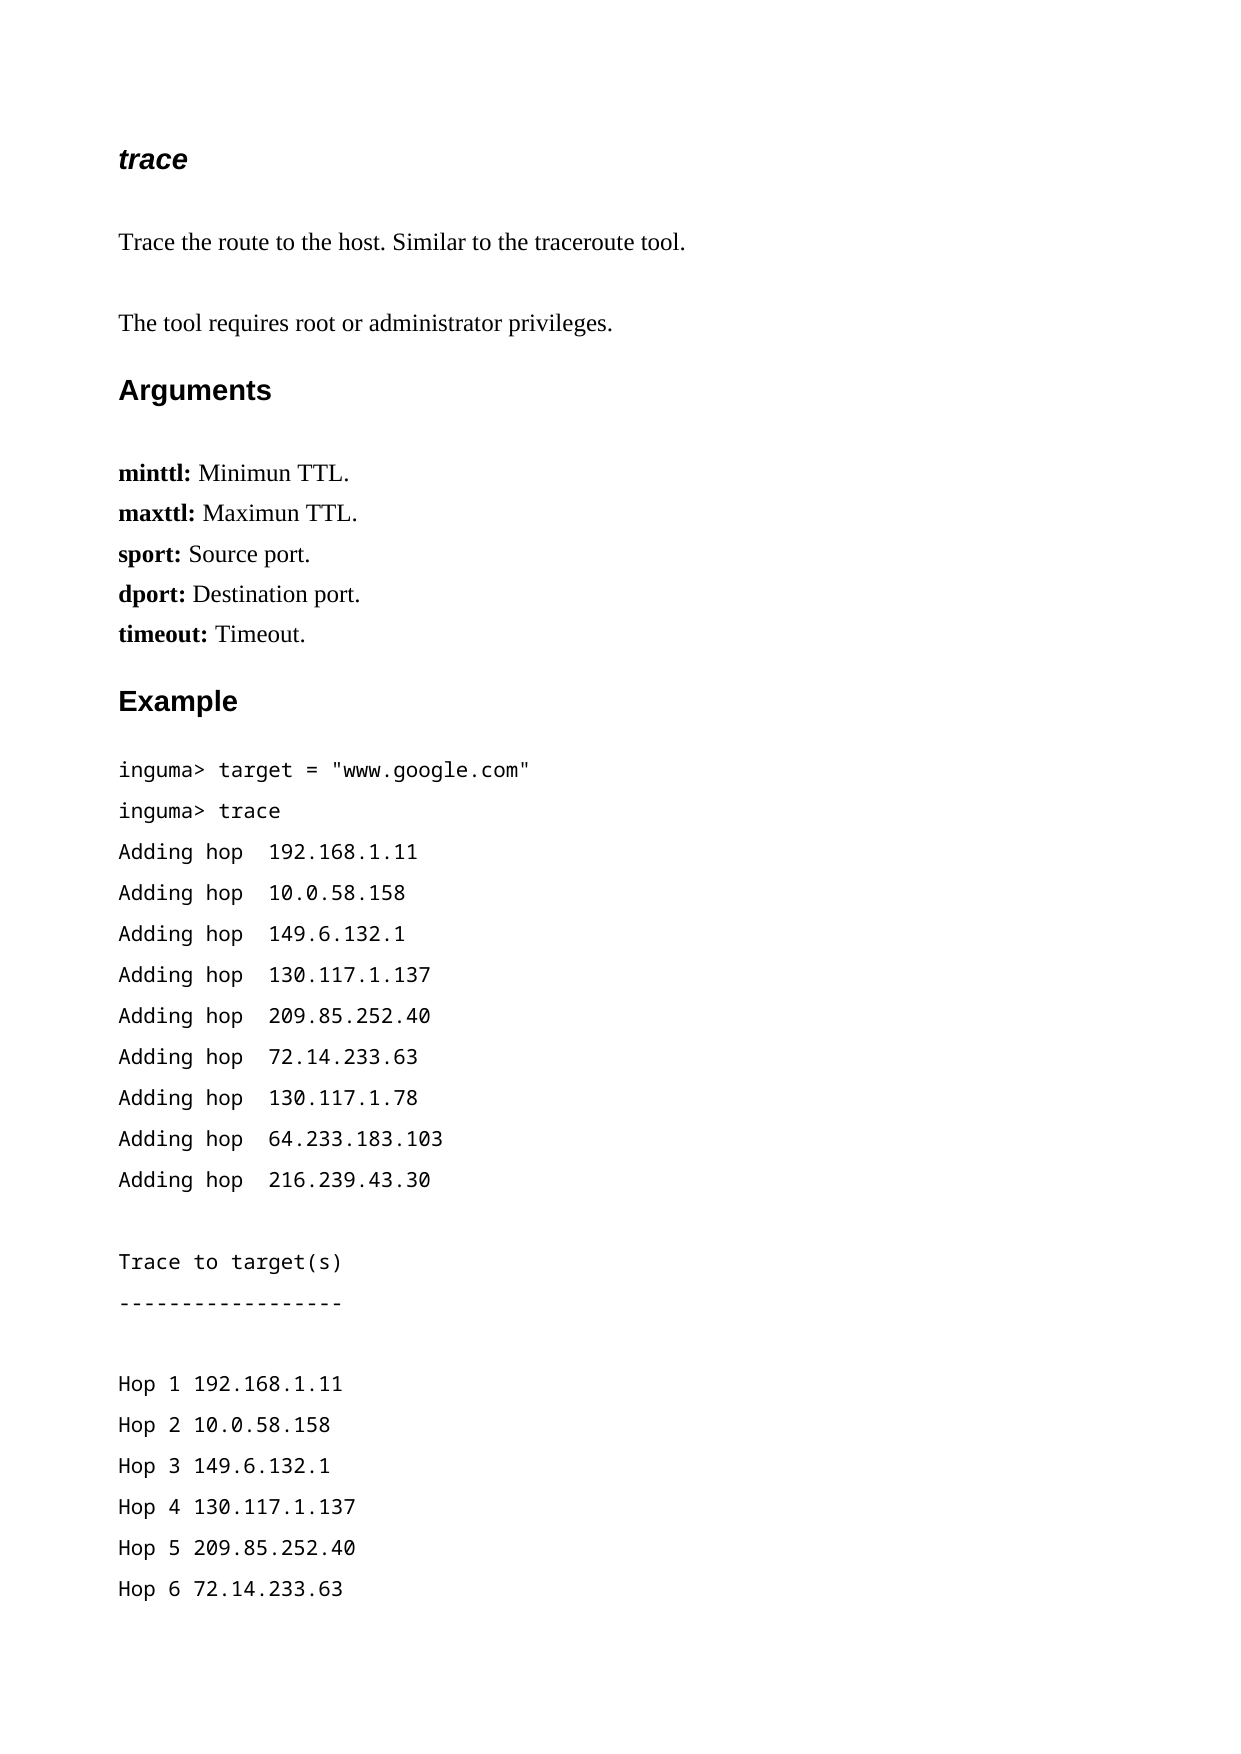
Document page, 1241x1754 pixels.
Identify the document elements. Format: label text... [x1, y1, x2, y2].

subtitle inguma> target = "www.google.com" [118, 756, 1122, 784]
subtitle Example [118, 685, 1122, 718]
text Adding hop 72.14.233.63 [118, 1042, 1122, 1071]
text Adding hop 209.85.252.40 [118, 1001, 1122, 1029]
text Hop 5 209.85.252.40 [118, 1533, 1122, 1562]
text Adding hop 64.233.183.103 [118, 1124, 1122, 1152]
text Adding hop 149.6.132.1 [118, 919, 1122, 948]
text Hop 4 130.117.1.137 [118, 1492, 1122, 1521]
text minttl: Minimun TTL. [118, 459, 1122, 487]
text The tool requires root or administrator privileges. [118, 309, 1122, 337]
text Adding hop 10.0.58.158 [118, 878, 1122, 907]
text Hop 6 72.14.233.63 [118, 1574, 1122, 1603]
text Adding hop 216.239.43.30 [118, 1165, 1122, 1193]
text inguma> trace [118, 796, 1122, 825]
text maxttl: Maximun TTL. [118, 499, 1122, 527]
text ------------------ [118, 1288, 1122, 1316]
text Hop 1 192.168.1.11 [118, 1369, 1122, 1398]
text Hop 2 10.0.58.158 [118, 1411, 1122, 1439]
text Hop 3 149.6.132.1 [118, 1451, 1122, 1480]
text Adding hop 192.168.1.11 [118, 837, 1122, 866]
text Trace to target(s) [118, 1247, 1122, 1275]
text timeout: Timeout. [118, 620, 1122, 648]
text dport: Destination port. [118, 580, 1122, 608]
text Adding hop 130.117.1.78 [118, 1083, 1122, 1111]
subtitle Arguments [118, 374, 1122, 407]
text Adding hop 130.117.1.137 [118, 960, 1122, 989]
subtitle trace [118, 143, 1122, 176]
text Trace the route to the host. Similar to the traceroute tool. [118, 228, 1122, 256]
text sport: Source port. [118, 540, 1122, 567]
